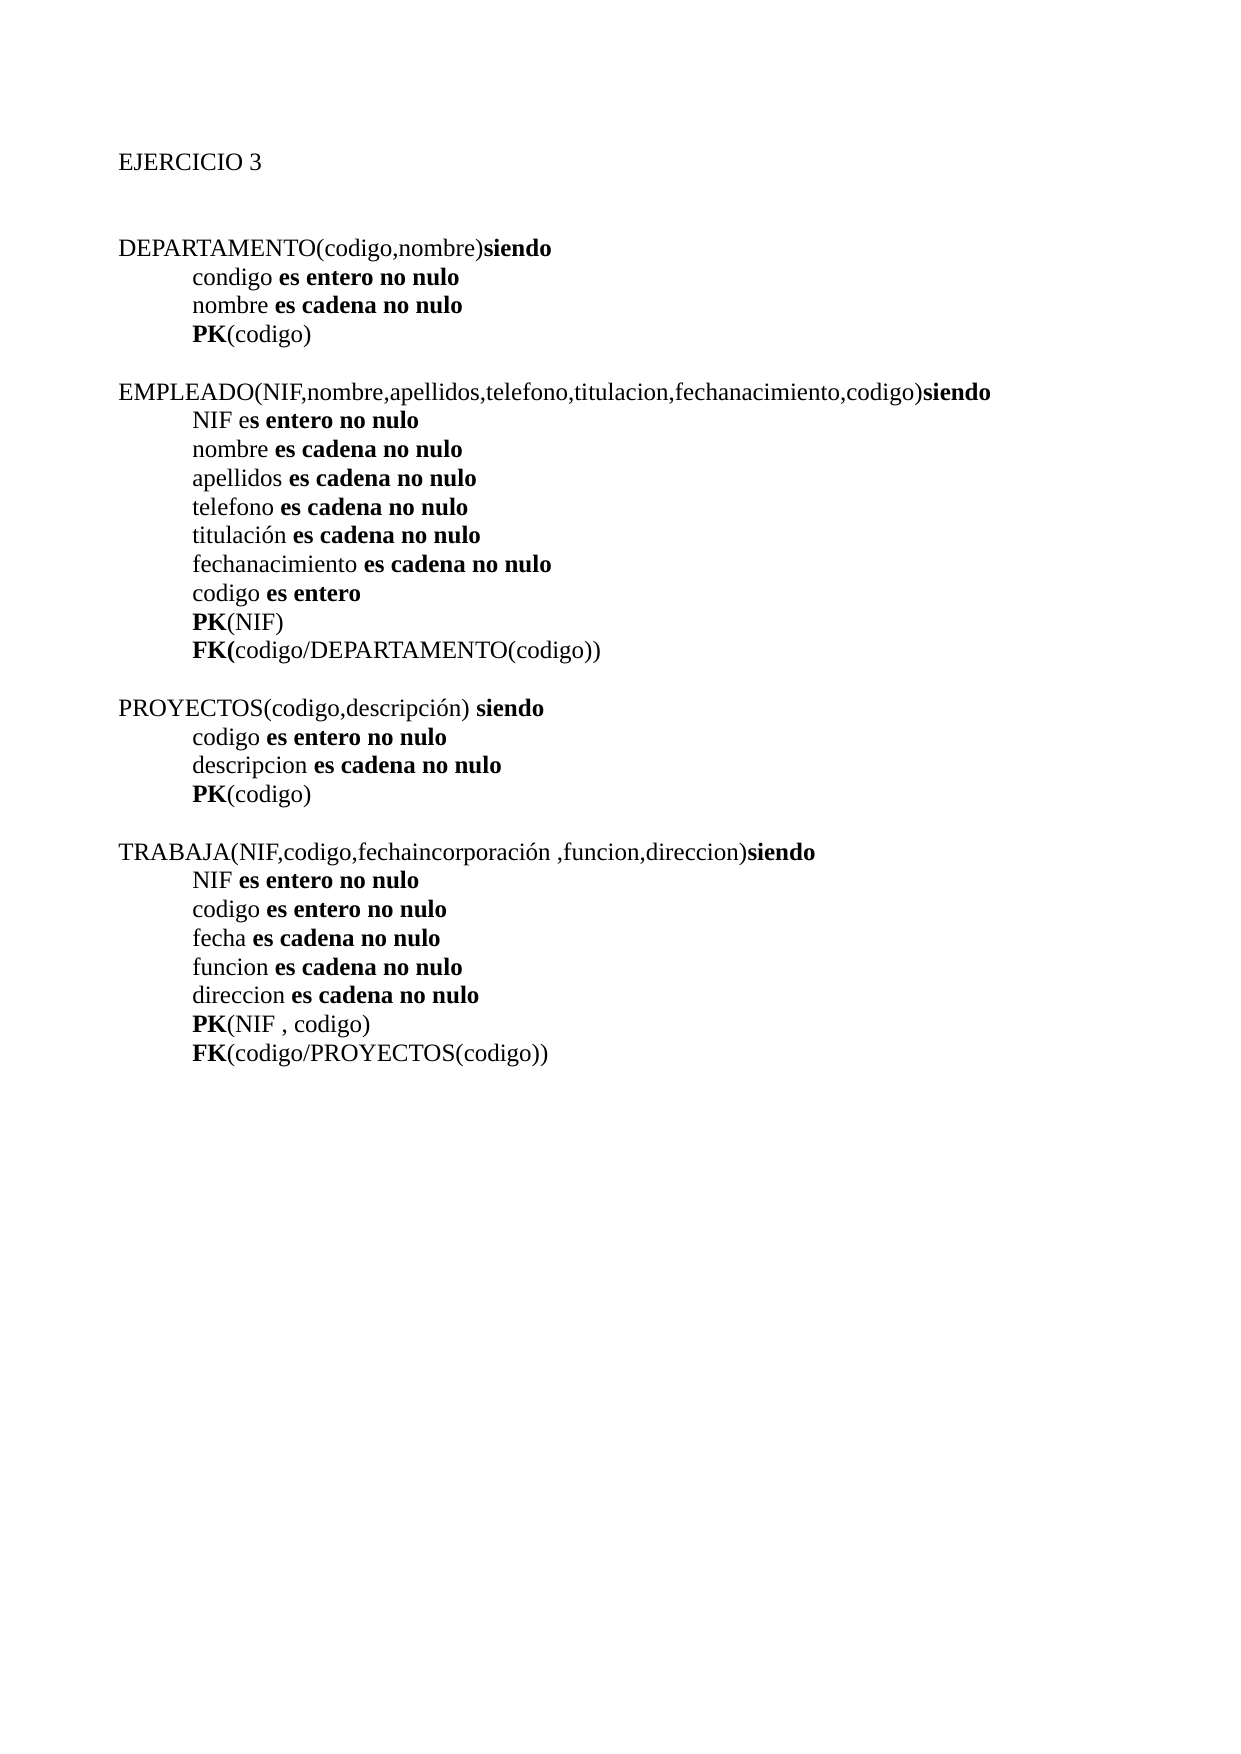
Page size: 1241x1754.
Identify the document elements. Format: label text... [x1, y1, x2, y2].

text titulación es cadena no nulo [118, 521, 1122, 549]
text EMPLEADO(NIF,nombre,apellidos,telefono,titulacion,fechanacimiento,codigo)siendo [118, 377, 1122, 406]
text descripcion es cadena no nulo [118, 751, 1122, 779]
text FK(codigo/DEPARTAMENTO(codigo)) [118, 636, 1122, 664]
text NIF es entero no nulo [118, 866, 1122, 894]
text DEPARTAMENTO(codigo,nombre)siendo [118, 233, 1122, 262]
text codigo es entero [118, 578, 1122, 607]
text EJERCICIO 3 [118, 147, 1122, 176]
text fechanacimiento es cadena no nulo [118, 549, 1122, 578]
text condigo es entero no nulo [118, 262, 1122, 291]
text apellidos es cadena no nulo [118, 463, 1122, 492]
text PK(NIF) [118, 607, 1122, 636]
text telefono es cadena no nulo [118, 492, 1122, 521]
text PK(codigo) [118, 779, 1122, 808]
text NIF es entero no nulo [118, 406, 1122, 434]
text FK(codigo/PROYECTOS(codigo)) [118, 1038, 1122, 1067]
text fecha es cadena no nulo [118, 923, 1122, 952]
text codigo es entero no nulo [118, 722, 1122, 751]
text direccion es cadena no nulo [118, 981, 1122, 1009]
text funcion es cadena no nulo [118, 952, 1122, 981]
text PK(NIF , codigo) [118, 1009, 1122, 1038]
text codigo es entero no nulo [118, 894, 1122, 923]
text nombre es cadena no nulo [118, 291, 1122, 319]
text PK(codigo) [118, 319, 1122, 348]
text TRABAJA(NIF,codigo,fechaincorporación ,funcion,direccion)siendo [118, 837, 1122, 866]
text PROYECTOS(codigo,descripción) siendo [118, 693, 1122, 722]
text nombre es cadena no nulo [118, 434, 1122, 463]
